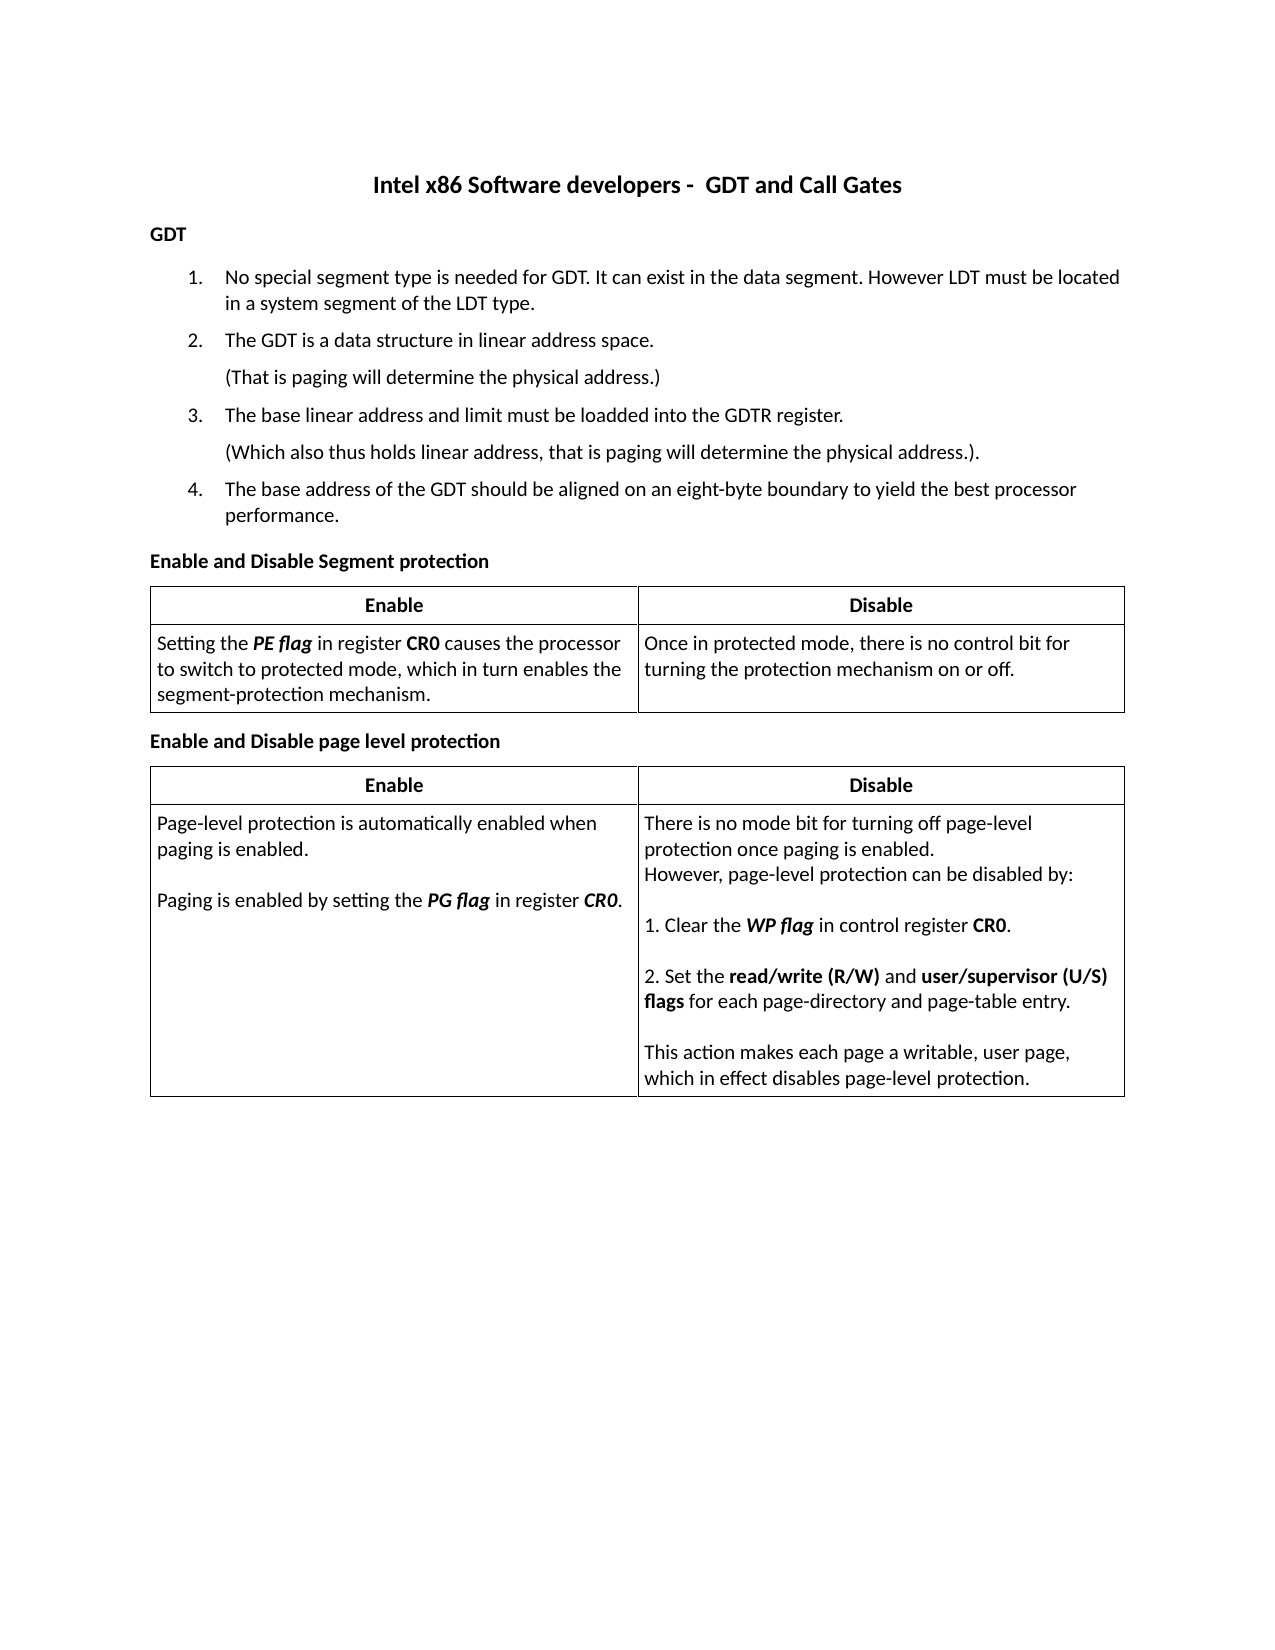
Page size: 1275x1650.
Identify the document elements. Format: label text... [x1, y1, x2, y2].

list No special segment type is needed for GDT. It can exist in the data segment. However LDT must be located in a system segment of the LDT type. [187, 264, 1125, 315]
subtitle Enable and Disable page level protection [150, 728, 1125, 753]
table_cell Setting the PE flag in register CR0 causes the processor to switch to protected mode, which in turn enables the segment-protection mechanism. [151, 625, 637, 712]
table_header Enable [151, 767, 637, 804]
list (That is paging will determine the physical address.) [187, 364, 1125, 390]
list (Which also thus holds linear address, that is paging will determine the physical address.). [187, 439, 1125, 464]
table_cell There is no mode bit for turning off page-level protection once paging is enabled. However, page-level protection can be disabled by: 1. Clear the WP flag in control register CR0. 2. Set the read/write (R/W) and user/supervisor (U/S) flags for each page-directory and page-table entry. This action makes each page a writable, user page, which in effect disables page-level protection. [639, 805, 1124, 1096]
subtitle GDT [150, 221, 1125, 246]
table_header Disable [639, 587, 1124, 624]
list The base address of the GDT should be aligned on an eight-byte boundary to yield the best processor performance. [187, 476, 1125, 527]
table_header Enable [151, 587, 637, 624]
subtitle Enable and Disable Segment protection [150, 548, 1125, 573]
table_cell Page-level protection is automatically enabled when paging is enabled. Paging is enabled by setting the PG flag in register CR0. [151, 805, 637, 1096]
table_cell Once in protected mode, there is no control bit for turning the protection mechanism on or off. [639, 625, 1124, 712]
table_header Disable [639, 767, 1124, 804]
list The base linear address and limit must be loadded into the GDTR register. [187, 402, 1125, 427]
list The GDT is a data structure in linear address space. [187, 327, 1125, 353]
subtitle Intel x86 Software developers - GDT and Call Gates [150, 169, 1125, 199]
